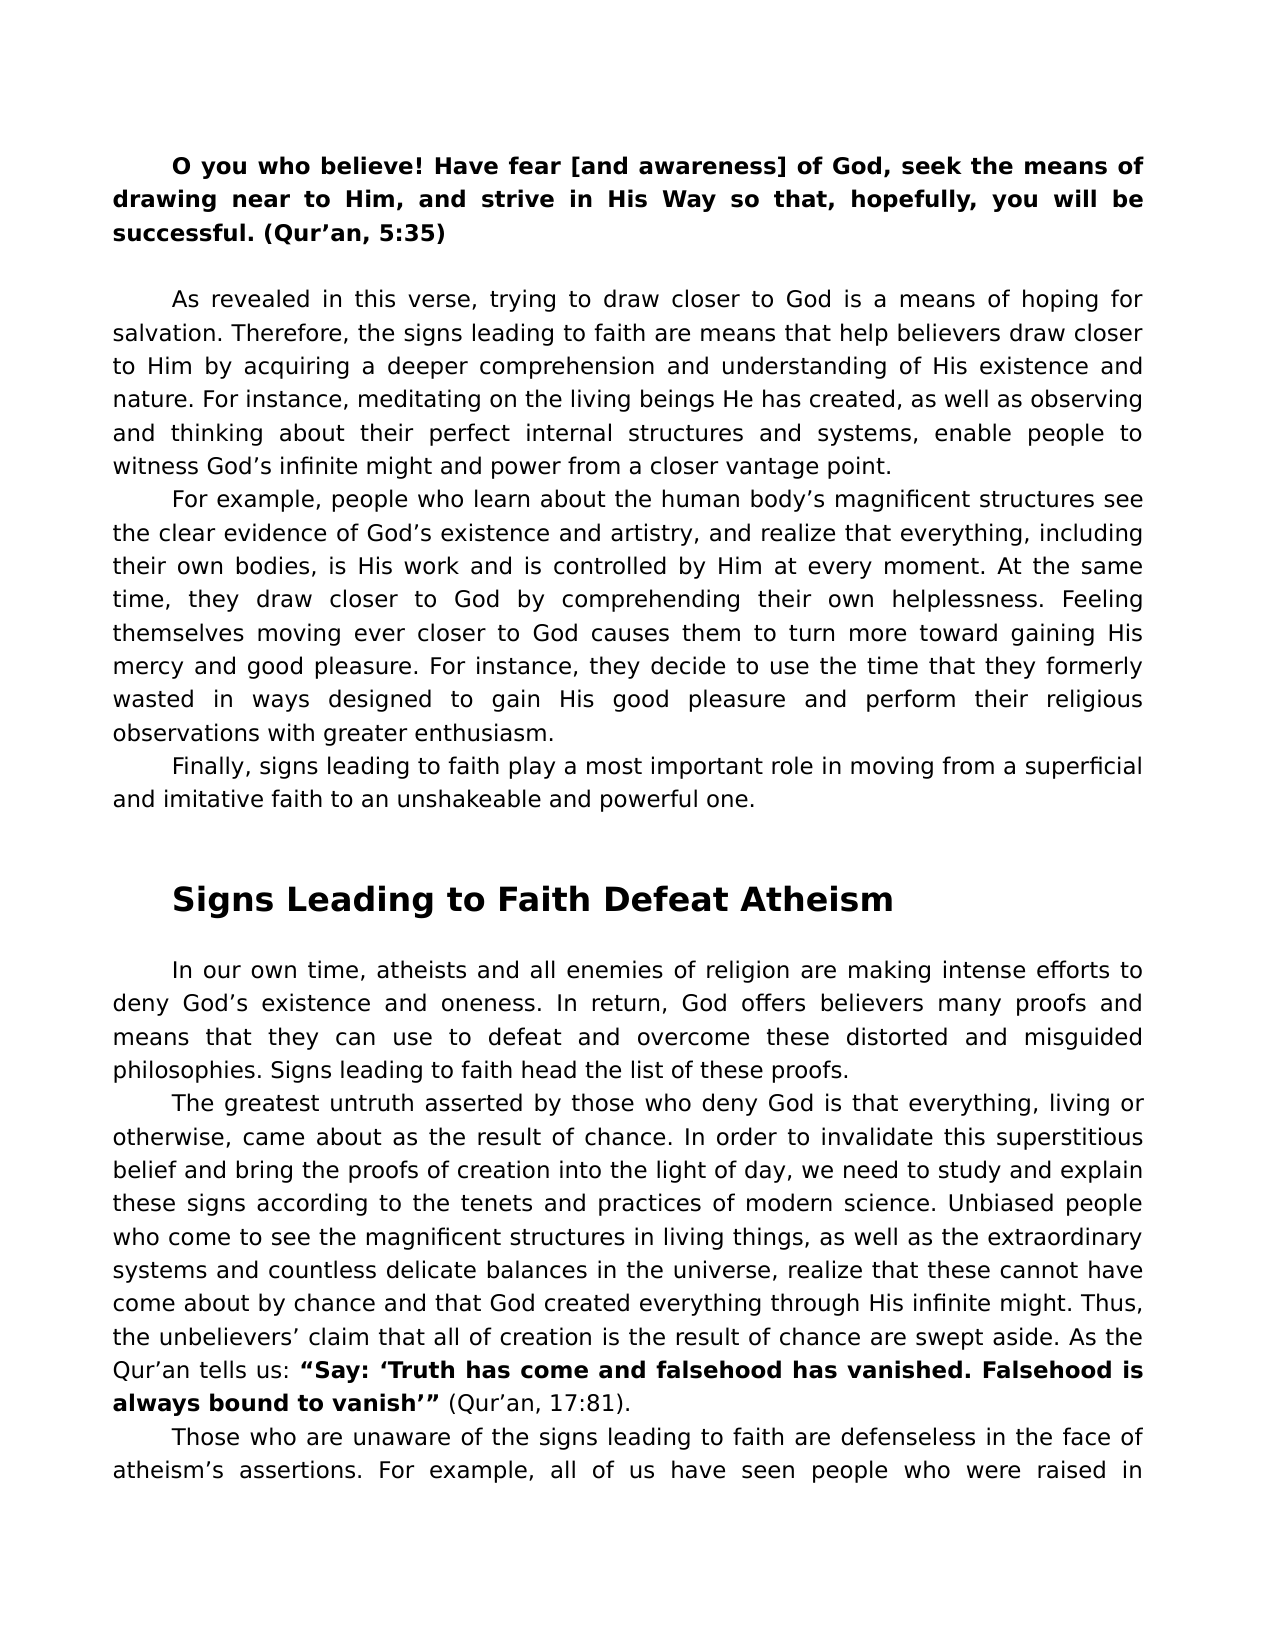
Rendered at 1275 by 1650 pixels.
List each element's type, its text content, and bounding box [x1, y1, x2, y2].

text Signs Leading to Faith Defeat Atheism [112, 881, 1145, 918]
text In our own time, atheists and all enemies of religion are making intense efforts to deny God’s existence and oneness. In return, God offers believers many proofs and means that they can use to defeat and overcome these distorted and misguided philosophies. Signs leading to faith head the list of these proofs. [112, 952, 1145, 1085]
text O you who believe! Have fear [and awareness] of God, seek the means of drawing near to Him, and strive in His Way so that, hopefully, you will be successful. (Qur’an, 5:35) [112, 148, 1145, 248]
text Those who are unaware of the signs leading to faith are defenseless in the face of atheism’s assertions. For example, all of us have seen people who were raised in [112, 1418, 1145, 1485]
text Finally, signs leading to faith play a most important role in moving from a superficial and imitative faith to an unshakeable and powerful one. [112, 748, 1145, 814]
text The greatest untruth asserted by those who deny God is that everything, living or otherwise, came about as the result of chance. In order to invalidate this superstitious belief and bring the proofs of creation into the light of day, we need to study and explain these signs according to the tenets and practices of modern science. Unbiased people who come to see the magnificent structures in living things, as well as the extraordinary systems and countless delicate balances in the universe, realize that these cannot have come about by chance and that God created everything through His infinite might. Thus, the unbelievers’ claim that all of creation is the result of chance are swept aside. As the Qur’an tells us: “Say: ‘Truth has come and falsehood has vanished. Falsehood is always bound to vanish’” (Qur’an, 17:81). [112, 1085, 1145, 1418]
text As revealed in this verse, trying to draw closer to God is a means of hoping for salvation. Therefore, the signs leading to faith are means that help believers draw closer to Him by acquiring a deeper comprehension and understanding of His existence and nature. For instance, meditating on the living beings He has created, as well as observing and thinking about their perfect internal structures and systems, enable people to witness God’s infinite might and power from a closer vantage point. [112, 281, 1145, 481]
text For example, people who learn about the human body’s magnificent structures see the clear evidence of God’s existence and artistry, and realize that everything, including their own bodies, is His work and is controlled by Him at every moment. At the same time, they draw closer to God by comprehending their own helplessness. Feeling themselves moving ever closer to God causes them to turn more toward gaining His mercy and good pleasure. For instance, they decide to use the time that they formerly wasted in ways designed to gain His good pleasure and perform their religious observations with greater enthusiasm. [112, 481, 1145, 748]
